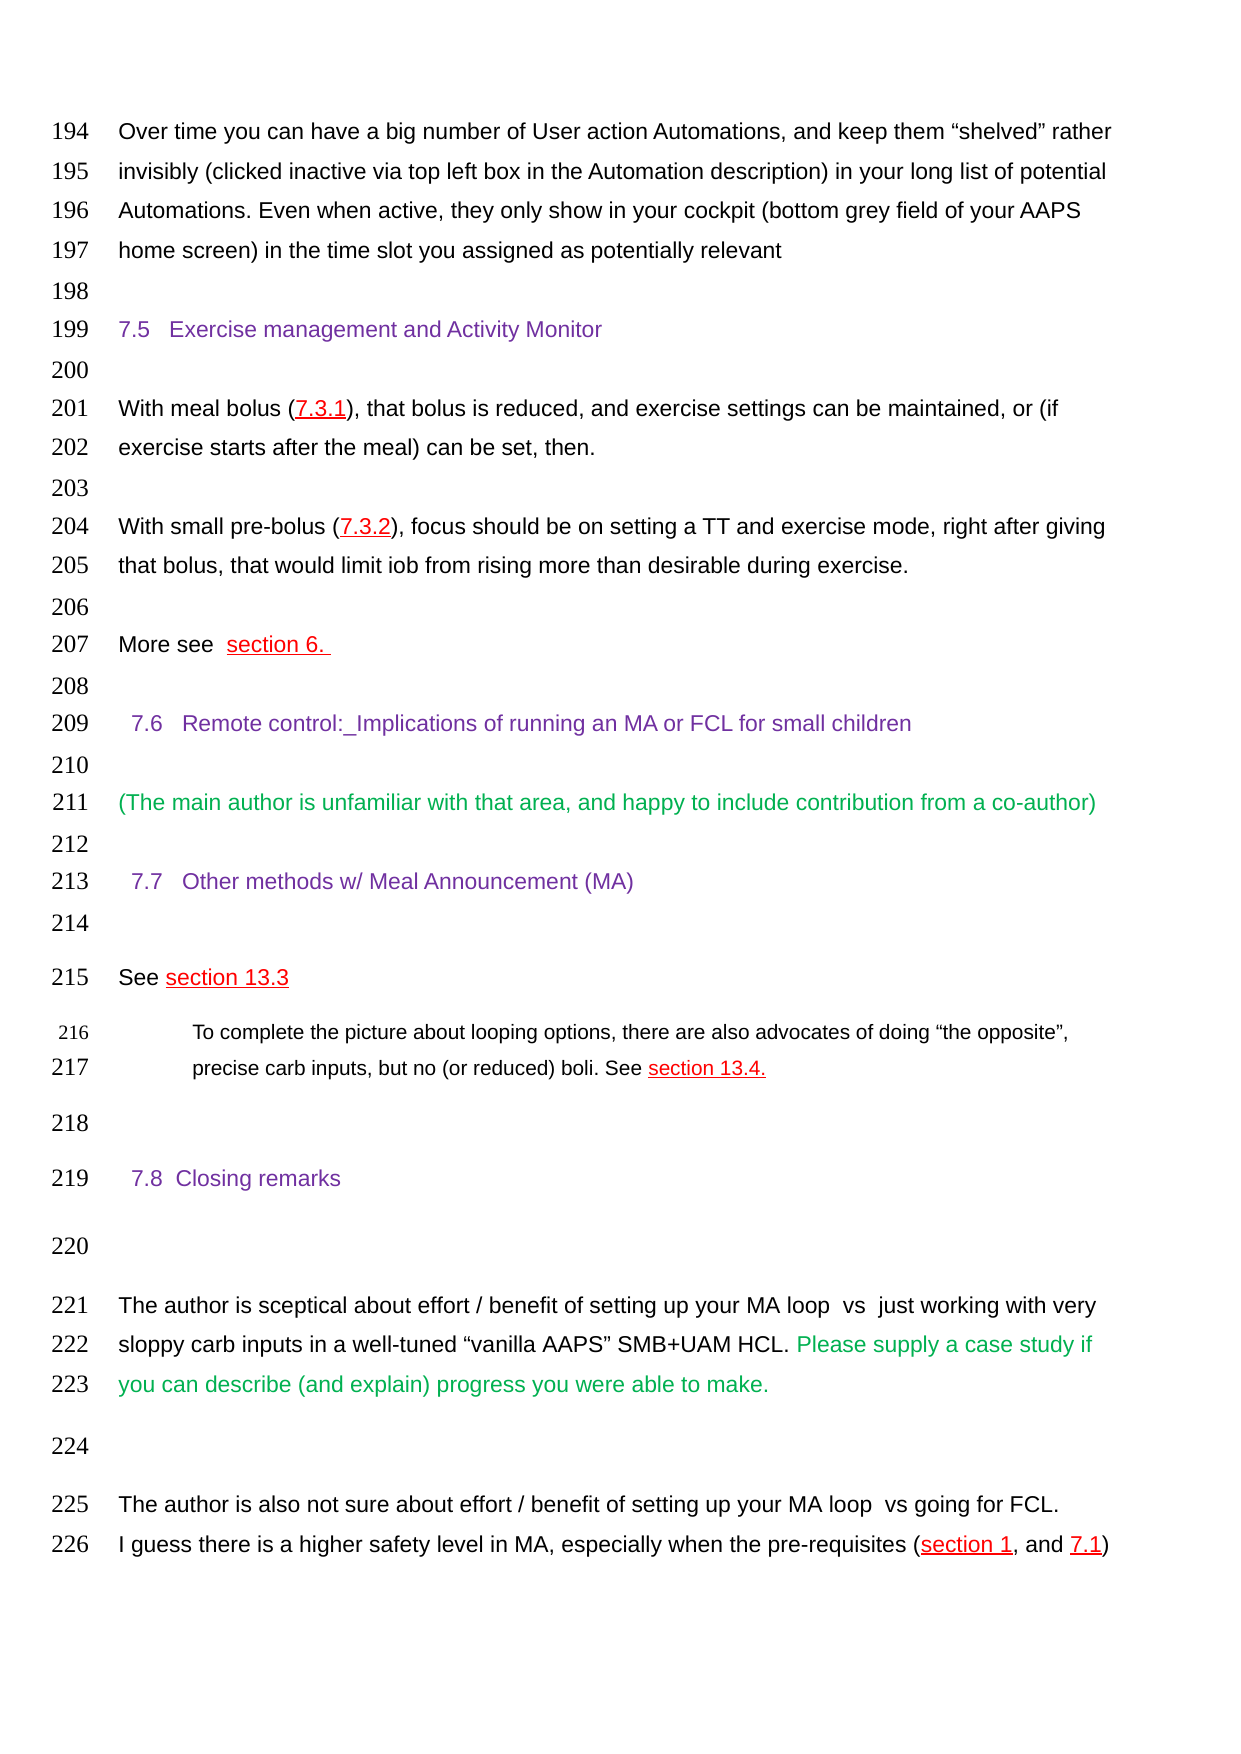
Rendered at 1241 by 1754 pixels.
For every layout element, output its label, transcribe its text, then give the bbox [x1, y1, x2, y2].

text 7.7 Other methods w/ Meal Announcement (MA) [118, 868, 1122, 894]
text With small pre-bolus (7.3.2), focus should be on setting a TT and exercise mode, right after giving that bolus, that would limit iob from rising more than desirable during exercise. [118, 513, 1122, 579]
text Over time you can have a big number of User action Automations, and keep them “shelved” rather invisibly (clicked inactive via top left box in the Automation description) in your long list of potential Automations. Even when active, they only show in your cockpit (bottom grey field of your AAPS home screen) in the time slot you assigned as potentially relevant [118, 118, 1122, 263]
text With meal bolus (7.3.1), that bolus is reduced, and exercise settings can be maintained, or (if exercise starts after the meal) can be set, then. [118, 394, 1122, 460]
text 7.6 Remote control:_Implications of running an MA or FCL for small children [118, 710, 1122, 737]
list 7.8 Closing remarks [118, 1165, 1122, 1191]
text 7.5 Exercise management and Activity Monitor [118, 316, 1122, 342]
list To complete the picture about looping options, there are also advocates of doing “the opposite”, precise carb inputs, but no (or reduced) boli. See section 13.4. [192, 1020, 1122, 1080]
list See section 13.3 [118, 964, 1122, 990]
text The author is sceptical about effort / benefit of setting up your MA loop vs just working with very sloppy carb inputs in a well-tuned “vanilla AAPS” SMB+UAM HCL. Please supply a case study if you can describe (and explain) progress you were able to make. [118, 1292, 1122, 1397]
text The author is also not sure about effort / benefit of setting up your MA loop vs going for FCL. I guess there is a higher safety level in MA, especially when the pre-requisites (section 1, and 7.1) [118, 1491, 1122, 1557]
text More see section 6. [118, 631, 1122, 658]
text (The main author is unfamiliar with that area, and happy to include contribution from a co-author) [118, 789, 1122, 816]
